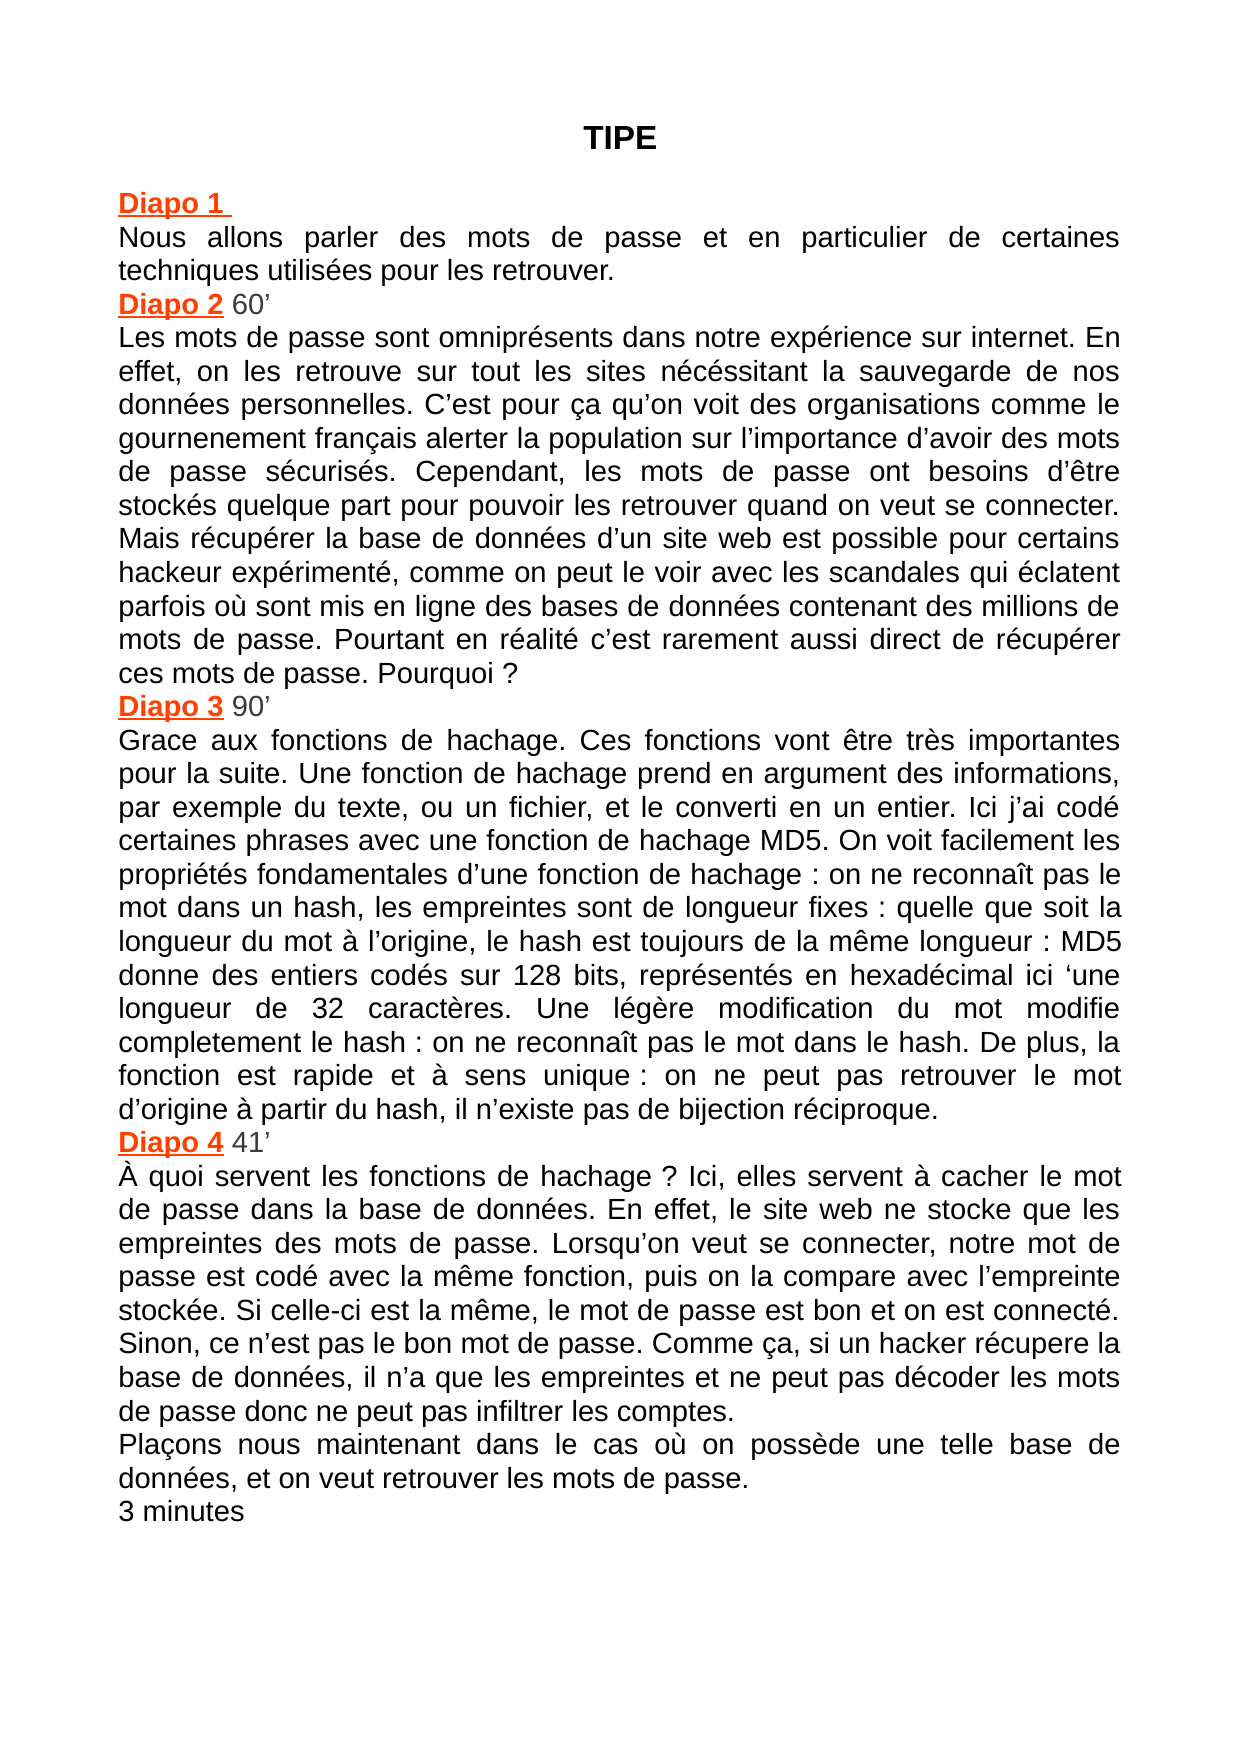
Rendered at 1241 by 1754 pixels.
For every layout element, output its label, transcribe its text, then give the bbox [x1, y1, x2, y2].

text 3 minutes [118, 1494, 1122, 1528]
text Diapo 2 60’ [118, 287, 1122, 320]
text Diapo 1 [118, 186, 1122, 219]
text Diapo 3 90’ [118, 689, 1122, 723]
text Grace aux fonctions de hachage. Ces fonctions vont être très importantes pour la suite. Une fonction de hachage prend en argument des informations, par exemple du texte, ou un fichier, et le converti en un entier. Ici j’ai codé certaines phrases avec une fonction de hachage MD5. On voit facilement les propriétés fondamentales d’une fonction de hachage : on ne reconnaît pas le mot dans un hash, les empreintes sont de longueur fixes : quelle que soit la longueur du mot à l’origine, le hash est toujours de la même longueur : MD5 donne des entiers codés sur 128 bits, représentés en hexadécimal ici ‘une longueur de 32 caractères. Une légère modification du mot modifie completement le hash : on ne reconnaît pas le mot dans le hash. De plus, la fonction est rapide et à sens unique : on ne peut pas retrouver le mot d’origine à partir du hash, il n’existe pas de bijection réciproque. [118, 723, 1122, 1125]
text À quoi servent les fonctions de hachage ? Ici, elles servent à cacher le mot de passe dans la base de données. En effet, le site web ne stocke que les empreintes des mots de passe. Lorsqu’on veut se connecter, notre mot de passe est codé avec la même fonction, puis on la compare avec l’empreinte stockée. Si celle-ci est la même, le mot de passe est bon et on est connecté. Sinon, ce n’est pas le bon mot de passe. Comme ça, si un hacker récupere la base de données, il n’a que les empreintes et ne peut pas décoder les mots de passe donc ne peut pas infiltrer les comptes. [118, 1159, 1122, 1427]
text Diapo 4 41’ [118, 1125, 1122, 1159]
text Plaçons nous maintenant dans le cas où on possède une telle base de données, et on veut retrouver les mots de passe. [118, 1427, 1122, 1494]
text Nous allons parler des mots de passe et en particulier de certaines techniques utilisées pour les retrouver. [118, 219, 1122, 287]
text Les mots de passe sont omniprésents dans notre expérience sur internet. En effet, on les retrouve sur tout les sites nécéssitant la sauvegarde de nos données personnelles. C’est pour ça qu’on voit des organisations comme le gournenement français alerter la population sur l’importance d’avoir des mots de passe sécurisés. Cependant, les mots de passe ont besoins d’être stockés quelque part pour pouvoir les retrouver quand on veut se connecter. Mais récupérer la base de données d’un site web est possible pour certains hackeur expérimenté, comme on peut le voir avec les scandales qui éclatent parfois où sont mis en ligne des bases de données contenant des millions de mots de passe. Pourtant en réalité c’est rarement aussi direct de récupérer ces mots de passe. Pourquoi ? [118, 320, 1122, 689]
